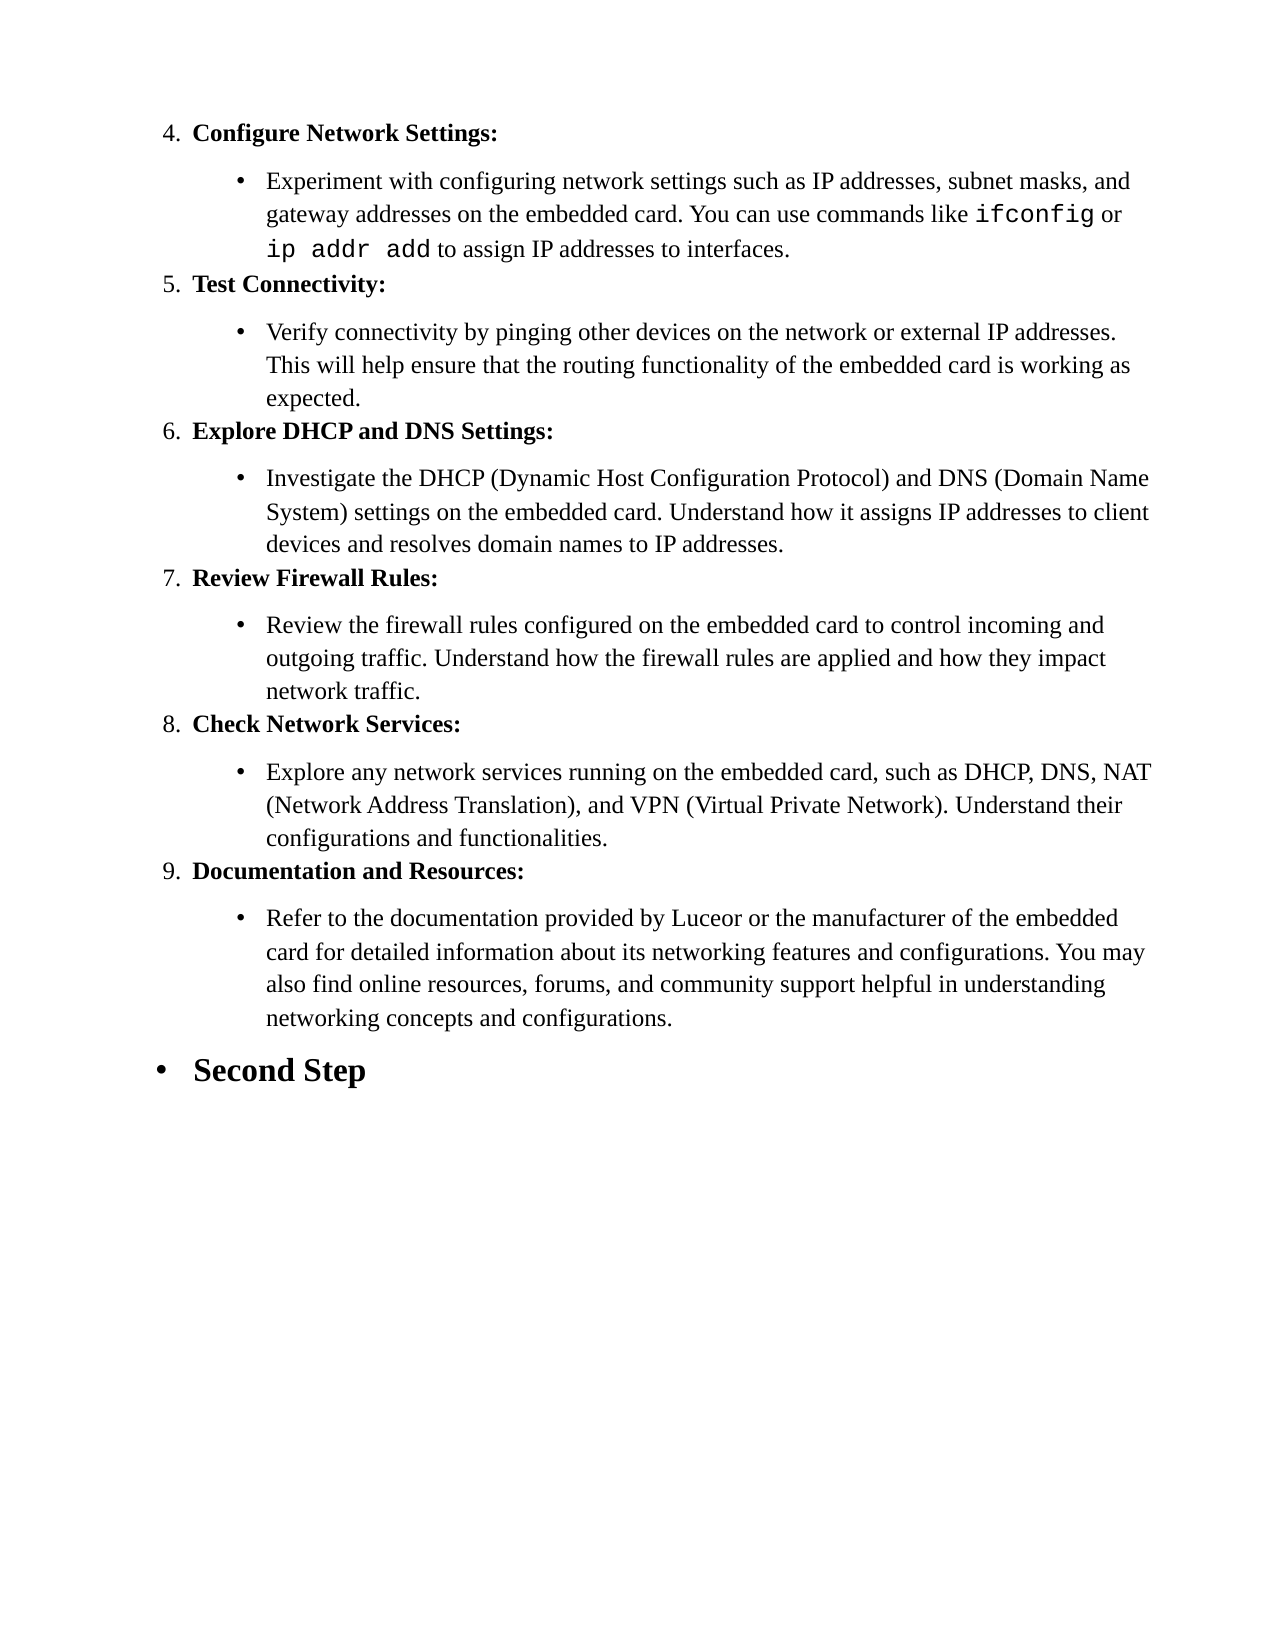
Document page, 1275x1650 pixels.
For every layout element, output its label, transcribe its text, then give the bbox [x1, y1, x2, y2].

list Review Firewall Rules: [162, 563, 1157, 591]
list Configure Network Settings: [162, 118, 1157, 147]
list Second Step [156, 1050, 1157, 1088]
list Review the firewall rules configured on the embedded card to control incoming and outgoing traffic. Understand how the firewall rules are applied and how they impact network traffic. [236, 610, 1157, 705]
list Refer to the documentation provided by Luceor or the manufacturer of the embedded card for detailed information about its networking features and configurations. You may also find online resources, forums, and community support helpful in understanding networking concepts and configurations. [236, 903, 1157, 1031]
list Test Connectivity: [162, 269, 1157, 298]
list Explore any network services running on the embedded card, such as DHCP, DNS, NAT (Network Address Translation), and VPN (Virtual Private Network). Understand their configurations and functionalities. [236, 757, 1157, 852]
list Verify connectivity by pinging other devices on the network or external IP addresses. This will help ensure that the routing functionality of the embedded card is working as expected. [236, 317, 1157, 412]
list Investigate the DHCP (Dynamic Host Configuration Protocol) and DNS (Domain Name System) settings on the embedded card. Understand how it assigns IP addresses to client devices and resolves domain names to IP addresses. [236, 463, 1157, 558]
list Check Network Services: [162, 709, 1157, 738]
list Explore DHCP and DNS Settings: [162, 416, 1157, 445]
list Experiment with configuring network settings such as IP addresses, subnet masks, and gateway addresses on the embedded card. You can use commands like ifconfig or ip addr add to assign IP addresses to interfaces. [236, 166, 1157, 265]
list Documentation and Resources: [162, 856, 1157, 885]
